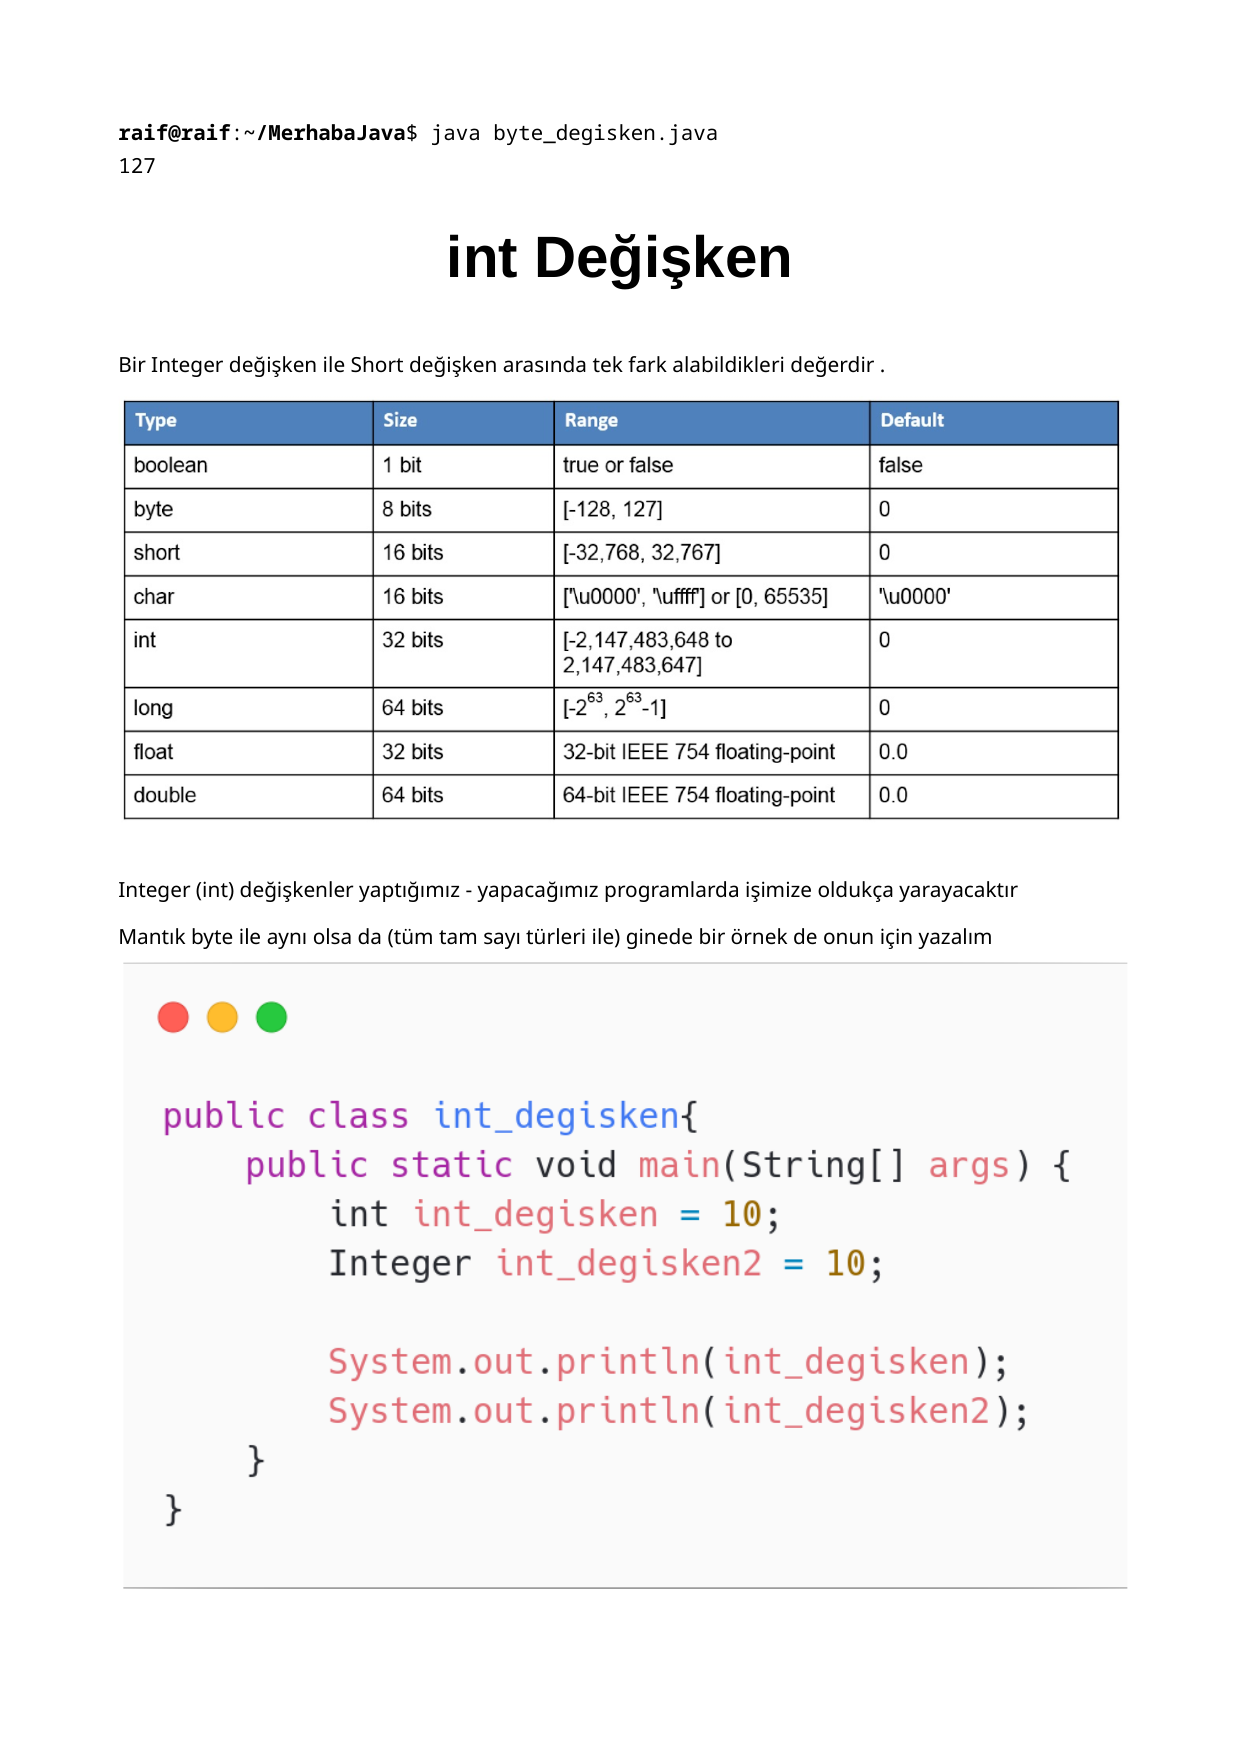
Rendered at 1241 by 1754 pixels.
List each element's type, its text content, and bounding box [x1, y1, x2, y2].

text raif@raif:~/MerhabaJava$ java byte_degisken.java 127 [118, 118, 1122, 179]
text Mantık byte ile aynı olsa da (tüm tam sayı türleri ile) ginede bir örnek de onun için yazalım [118, 922, 1122, 951]
text Integer (int) değişkenler yaptığımız - yapacağımız programlarda işimize oldukça yarayacaktır [118, 875, 1122, 903]
picture [118, 396, 1123, 824]
text Bir Integer değişken ile Short değişken arasında tek fark alabildikleri değerdir . [118, 350, 1122, 378]
title int Değişken [118, 223, 1122, 290]
picture [123, 962, 1128, 1589]
